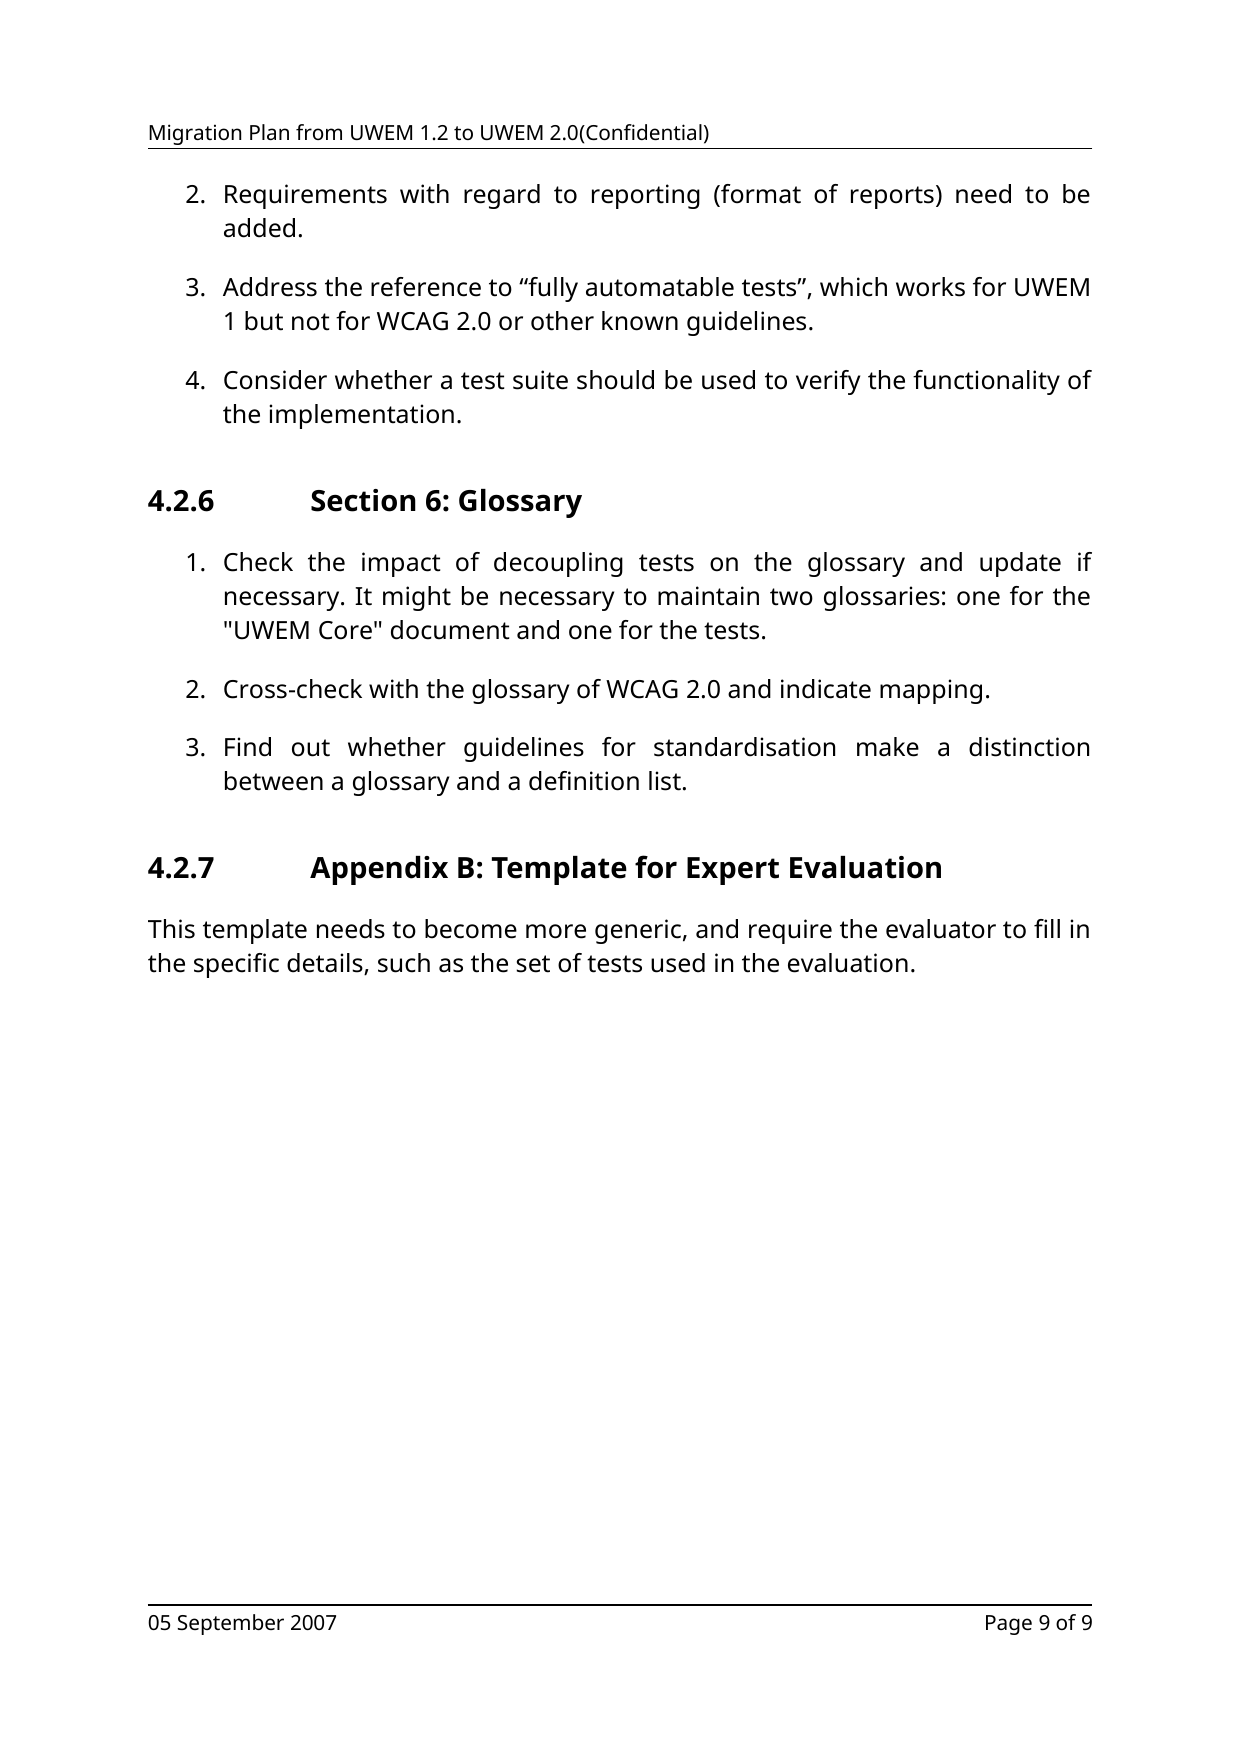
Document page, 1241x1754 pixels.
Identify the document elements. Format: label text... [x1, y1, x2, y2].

list Check the impact of decoupling tests on the glossary and update if necessary. It might be necessary to maintain two glossaries: one for the "UWEM Core" document and one for the tests. [185, 544, 1092, 646]
list Requirements with regard to reporting (format of reports) need to be added. [185, 177, 1092, 245]
subtitle Section 6: Glossary [148, 480, 1092, 520]
text This template needs to become more generic, and require the evaluator to fill in the specific details, such as the set of tests used in the evaluation. [148, 912, 1092, 980]
list Consider whether a test suite should be used to verify the functionality of the implementation. [185, 362, 1092, 430]
list Find out whether guidelines for standardisation make a distinction between a glossary and a definition list. [185, 730, 1092, 798]
subtitle Appendix B: Template for Expert Evaluation [148, 847, 1092, 887]
list Cross-check with the glossary of WCAG 2.0 and indicate mapping. [185, 671, 1092, 705]
list Address the reference to “fully automatable tests”, which works for UWEM 1 but not for WCAG 2.0 or other known guidelines. [185, 270, 1092, 338]
